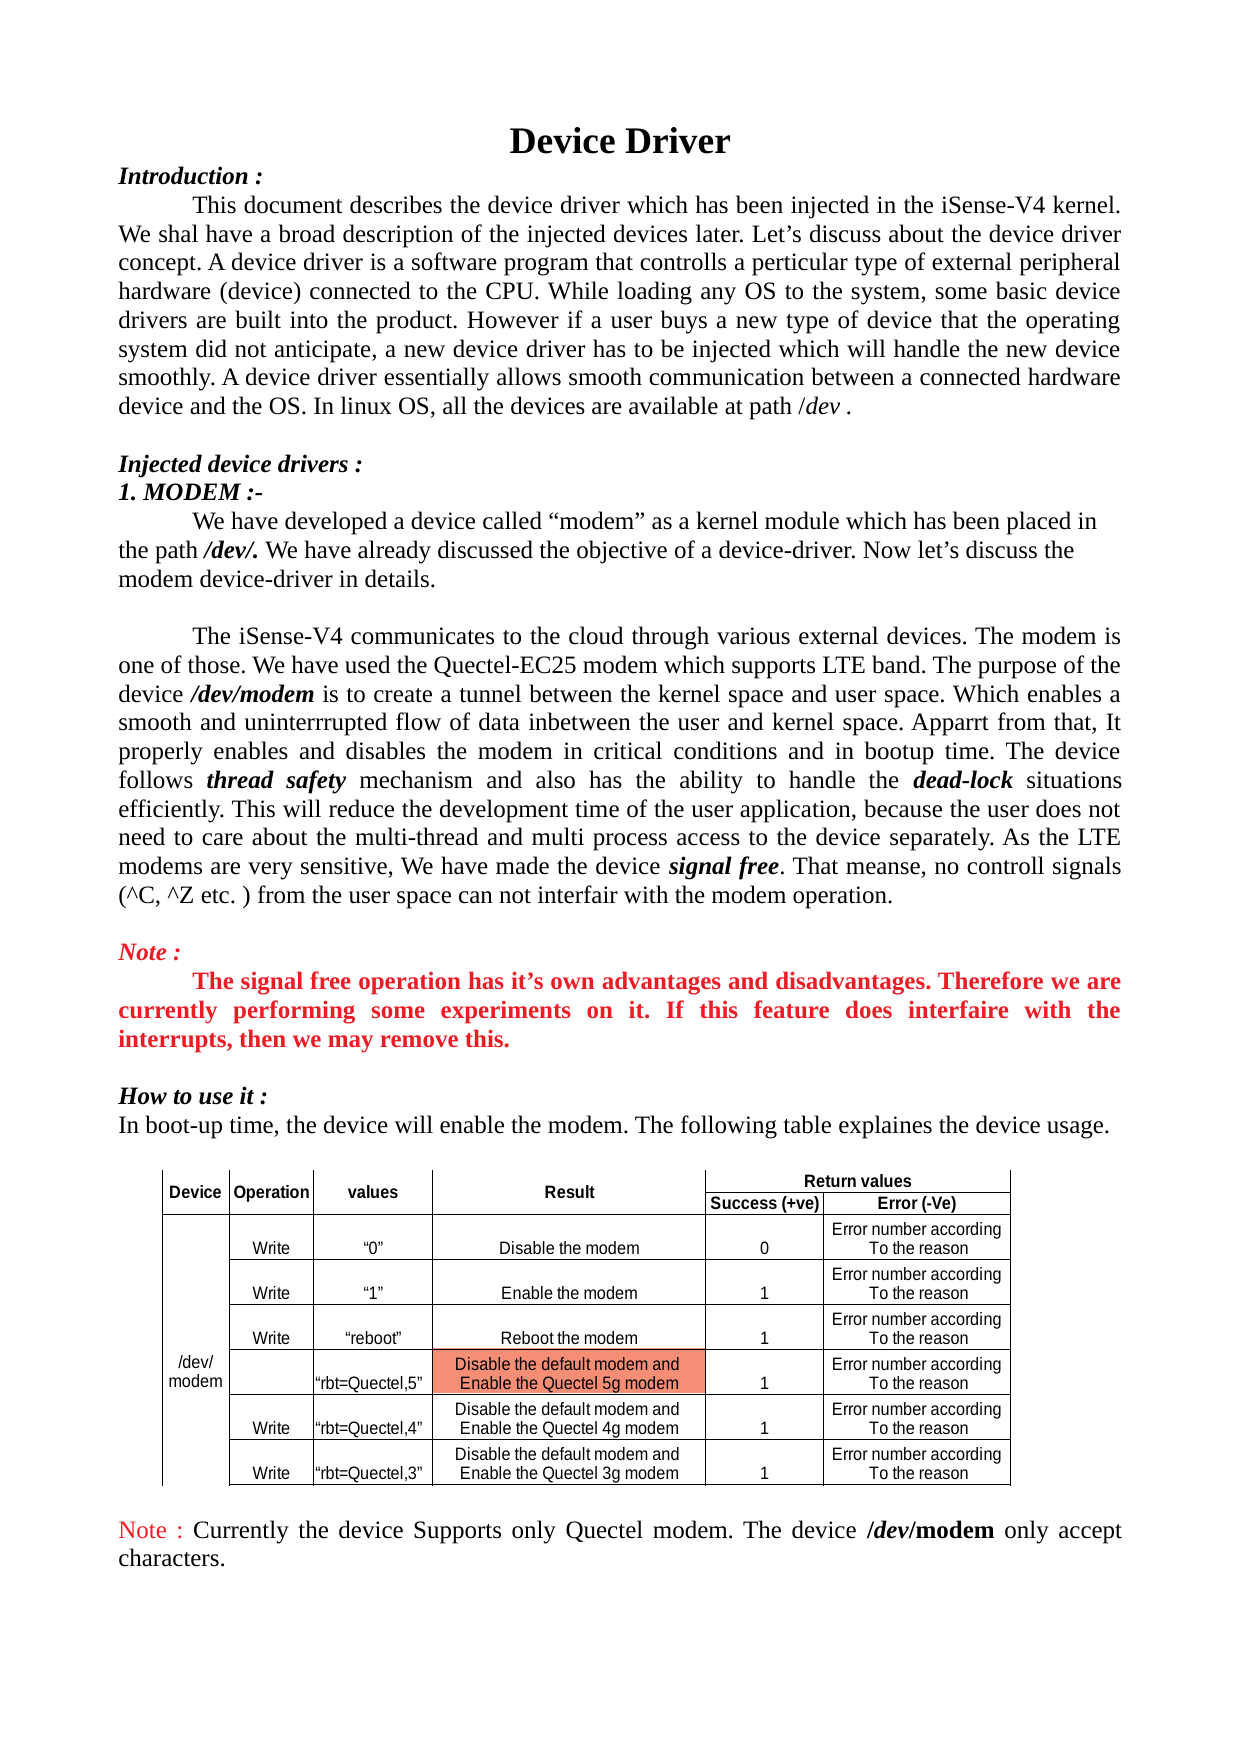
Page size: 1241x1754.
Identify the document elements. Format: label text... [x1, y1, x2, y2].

text How to use it : [118, 1081, 1122, 1110]
text We have developed a device called “modem” as a kernel module which has been placed in the path /dev/. We have already discussed the objective of a device-driver. Now let’s discuss the modem device-driver in details. [118, 506, 1122, 592]
text The signal free operation has it’s own advantages and disadvantages. Therefore we are currently performing some experiments on it. If this feature does interfaire with the interrupts, then we may remove this. [118, 966, 1122, 1052]
text Device Driver [118, 118, 1122, 161]
text Note : Currently the device Supports only Quectel modem. The device /dev/modem only accept characters. [118, 1515, 1122, 1572]
text Introduction : [118, 161, 1122, 190]
text This document describes the device driver which has been injected in the iSense-V4 kernel. We shal have a broad description of the injected devices later. Let’s discuss about the device driver concept. A device driver is a software program that controlls a perticular type of external peripheral hardware (device) connected to the CPU. While loading any OS to the system, some basic device drivers are built into the product. However if a user buys a new type of device that the operating system did not anticipate, a new device driver has to be injected which will handle the new device smoothly. A device driver essentially allows smooth communication between a connected hardware device and the OS. In linux OS, all the devices are available at path /dev . [118, 190, 1122, 420]
text In boot-up time, the device will enable the modem. The following table explaines the device usage. [118, 1110, 1122, 1139]
text Note : [118, 937, 1122, 966]
text Injected device drivers : [118, 449, 1122, 477]
text The iSense-V4 communicates to the cloud through various external devices. The modem is one of those. We have used the Quectel-EC25 modem which supports LTE band. The purpose of the device /dev/modem is to create a tunnel between the kernel space and user space. Which enables a smooth and uninterrrupted flow of data inbetween the user and kernel space. Apparrt from that, It properly enables and disables the modem in critical conditions and in bootup time. The device follows thread safety mechanism and also has the ability to handle the dead-lock situations efficiently. This will reduce the development time of the user application, because the user does not need to care about the multi-thread and multi process access to the device separately. As the LTE modems are very sensitive, We have made the device signal free. That meanse, no controll signals (^C, ^Z etc. ) from the user space can not interfair with the modem operation. [118, 621, 1122, 909]
text 1. MODEM :- [118, 477, 1122, 506]
